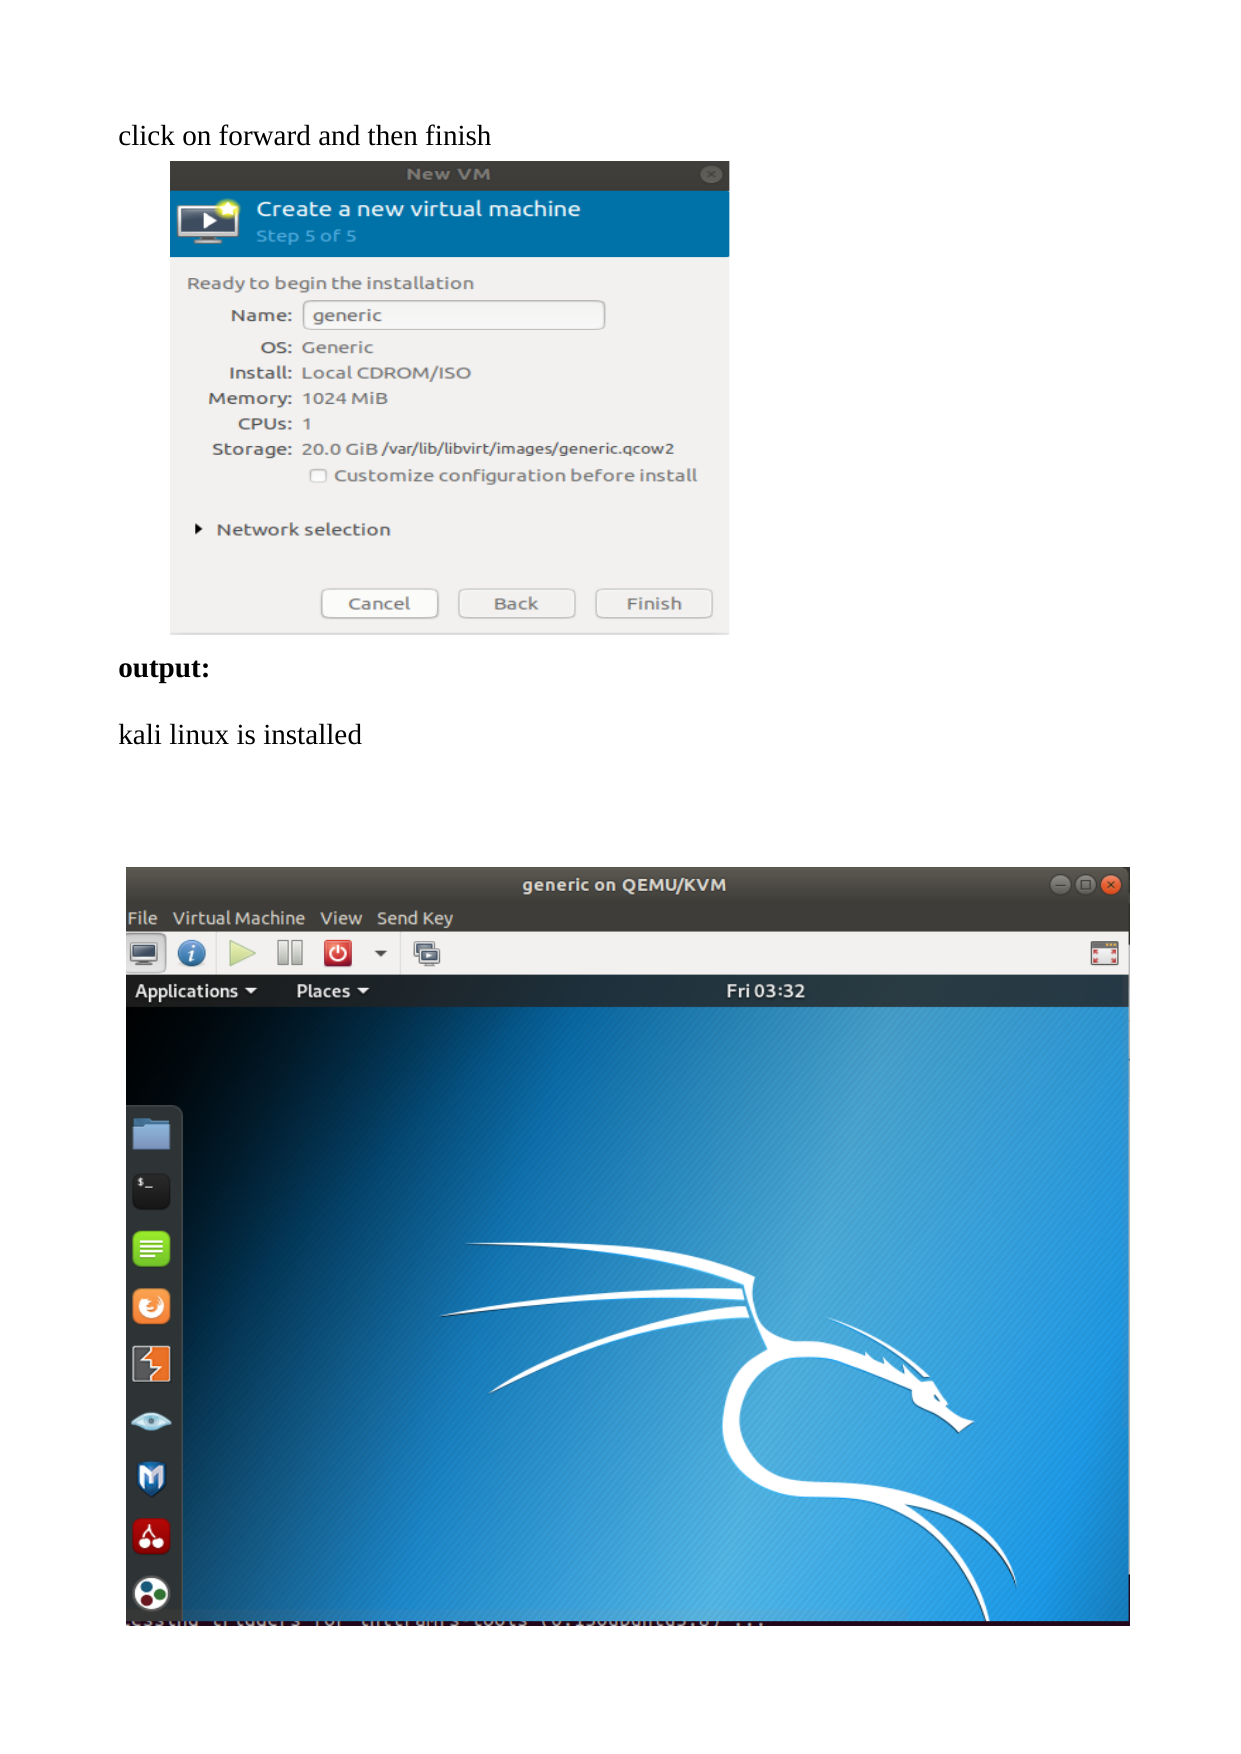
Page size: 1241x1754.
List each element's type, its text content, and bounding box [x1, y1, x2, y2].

text kali linux is installed [118, 717, 1122, 751]
text output: [118, 650, 1122, 683]
text click on forward and then finish [118, 118, 1122, 152]
